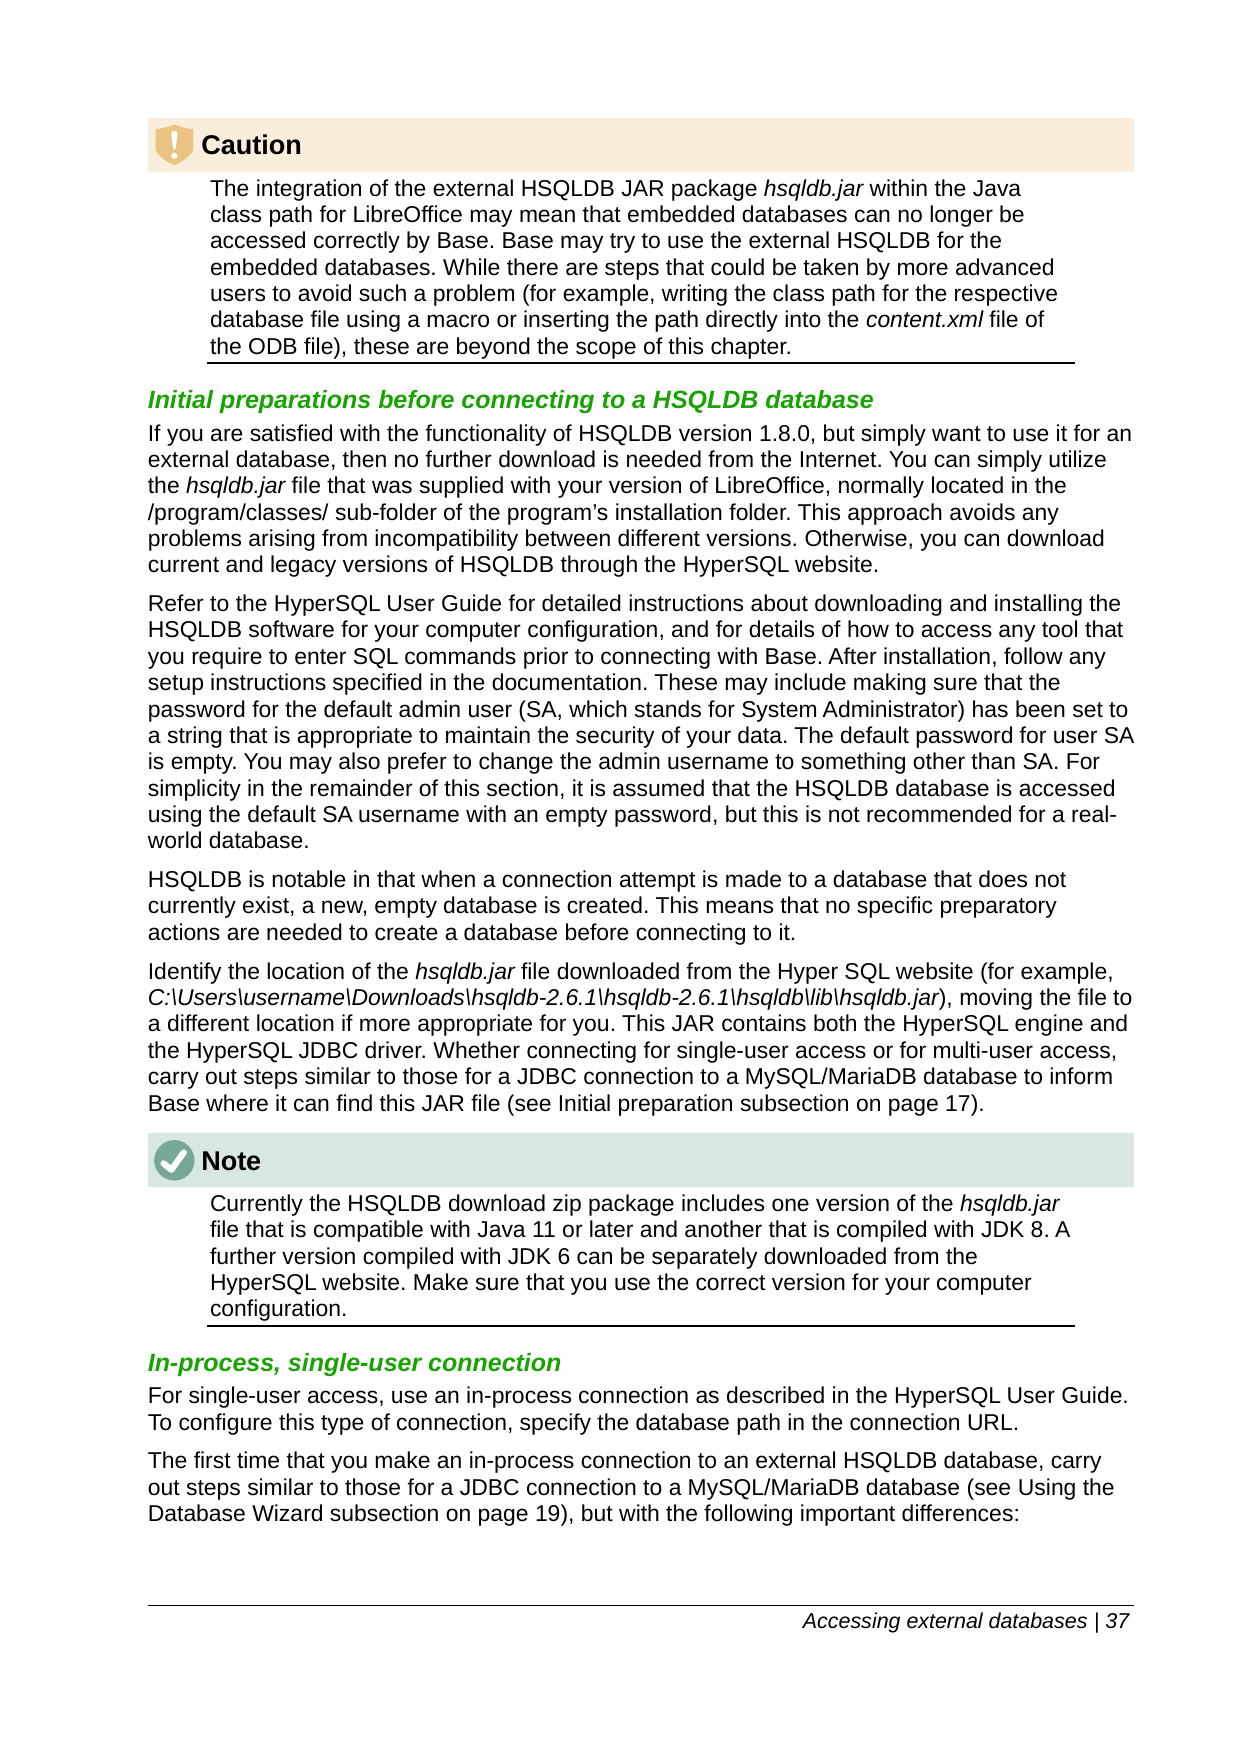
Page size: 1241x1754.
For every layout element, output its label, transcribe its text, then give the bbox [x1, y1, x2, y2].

text For single-user access, use an in-process connection as described in the HyperSQL User Guide. To configure this type of connection, specify the database path in the connection URL. [148, 1382, 1134, 1435]
text The integration of the external HSQLDB JAR package hsqldb.jar within the Java class path for LibreOffice may mean that embedded databases can no longer be accessed correctly by Base. Base may try to use the external HSQLDB for the embedded databases. While there are steps that could be taken by more advanced users to avoid such a problem (for example, writing the class path for the respective database file using a macro or inserting the path directly into the content.xml file of the ODB file), these are beyond the scope of this chapter. [207, 172, 1075, 362]
subtitle Note [148, 1133, 1134, 1187]
subtitle In-process, single-user connection [148, 1347, 1134, 1376]
text The first time that you make an in-process connection to an external HSQLDB database, carry out steps similar to those for a JDBC connection to a MySQL/MariaDB database (see Using the Database Wizard subsection on page 19), but with the following important differences: [148, 1447, 1134, 1526]
text HSQLDB is notable in that when a connection attempt is made to a database that does not currently exist, a new, empty database is created. This means that no specific preparatory actions are needed to create a database before connecting to it. [148, 866, 1134, 945]
text Currently the HSQLDB download zip package includes one version of the hsqldb.jar file that is compatible with Java 11 or later and another that is compiled with JDK 8. A further version compiled with JDK 6 can be separately downloaded from the HyperSQL website. Make sure that you use the correct version for your computer configuration. [207, 1187, 1075, 1325]
text Identify the location of the hsqldb.jar file downloaded from the Hyper SQL website (for example, C:\Users\username\Downloads\hsqldb-2.6.1\hsqldb-2.6.1\hsqldb\lib\hsqldb.jar), moving the file to a different location if more appropriate for you. This JAR contains both the HyperSQL engine and the HyperSQL JDBC driver. Whether connecting for single-user access or for multi-user access, carry out steps similar to those for a JDBC connection to a MySQL/MariaDB database to inform Base where it can find this JAR file (see Initial preparation subsection on page 17). [148, 958, 1134, 1116]
text Refer to the HyperSQL User Guide for detailed instructions about downloading and installing the HSQLDB software for your computer configuration, and for details of how to access any tool that you require to enter SQL commands prior to connecting with Base. After installation, follow any setup instructions specified in the documentation. These may include making sure that the password for the default admin user (SA, which stands for System Administrator) has been set to a string that is appropriate to maintain the security of your data. The default password for user SA is empty. You may also prefer to change the admin username to something other than SA. For simplicity in the remainder of this section, it is assumed that the HSQLDB database is accessed using the default SA username with an empty password, but this is not recommended for a real-world database. [148, 590, 1134, 854]
subtitle Caution [148, 118, 1134, 172]
text If you are satisfied with the functionality of HSQLDB version 1.8.0, but simply want to use it for an external database, then no further download is needed from the Internet. You can simply utilize the hsqldb.jar file that was supplied with your version of LibreOffice, normally located in the /program/classes/ sub-folder of the program’s installation folder. This approach avoids any problems arising from incompatibility between different versions. Otherwise, you can download current and legacy versions of HSQLDB through the HyperSQL website. [148, 419, 1134, 578]
subtitle Initial preparations before connecting to a HSQLDB database [148, 385, 1134, 413]
